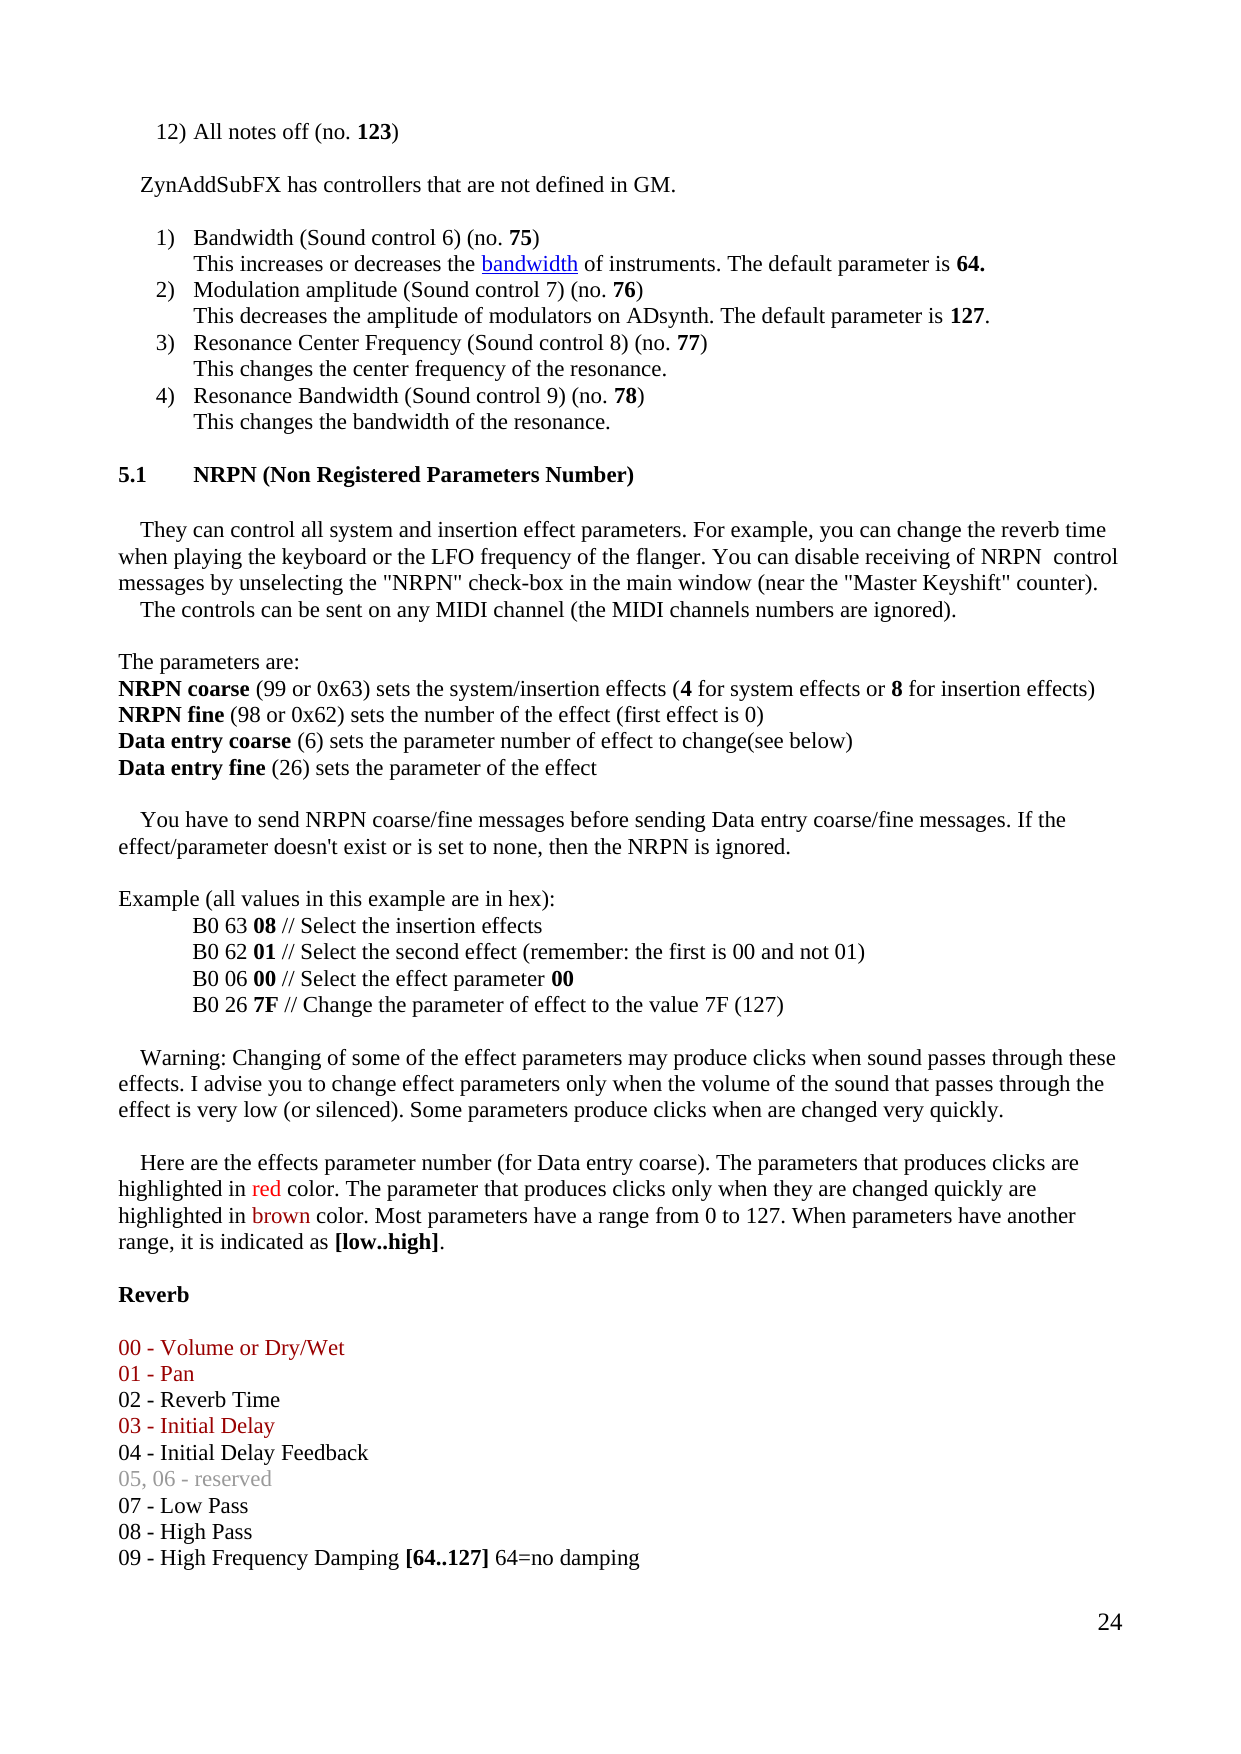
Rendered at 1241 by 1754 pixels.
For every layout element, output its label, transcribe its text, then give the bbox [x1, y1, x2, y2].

text Reverb [118, 1281, 1122, 1307]
text Example (all values in this example are in hex): [118, 886, 1122, 912]
text The parameters are: NRPN coarse (99 or 0x63) sets the system/insertion effects (4 for system effects or 8 for insertion effects) NRPN fine (98 or 0x62) sets the number of the effect (first effect is 0) Data entry coarse (6) sets the parameter number of effect to change(see below) Data entry fine (26) sets the parameter of the effect [118, 648, 1122, 780]
text They can control all system and insertion effect parameters. For example, you can change the reverb time when playing the keyboard or the LFO frequency of the flanger. You can disable receiving of NRPN control messages by unselecting the "NRPN" check-box in the main window (near the "Master Keyshift" counter). [118, 517, 1122, 596]
text You have to send NRPN coarse/fine messages before sending Data entry coarse/fine messages. If the effect/parameter doesn't exist or is set to none, then the NRPN is ignored. [118, 806, 1122, 859]
text 00 - Volume or Dry/Wet 01 - Pan 02 - Reverb Time 03 - Initial Delay 04 - Initial Delay Feedback 05, 06 - reserved 07 - Low Pass 08 - High Pass 09 - High Frequency Damping [64..127] 64=no damping [118, 1333, 1122, 1571]
text Here are the effects parameter number (for Data entry coarse). The parameters that produces clicks are highlighted in red color. The parameter that produces clicks only when they are changed quickly are highlighted in brown color. Most parameters have a range from 0 to 127. When parameters have another range, it is indicated as [low..high]. [118, 1149, 1122, 1254]
text ZynAddSubFX has controllers that are not defined in GM. [118, 171, 1122, 197]
list Resonance Center Frequency (Sound control 8) (no. 77) This changes the center frequency of the resonance. [156, 329, 1122, 382]
list Resonance Bandwidth (Sound control 9) (no. 78) This changes the bandwidth of the resonance. [156, 382, 1122, 434]
text Warning: Changing of some of the effect parameters may produce clicks when sound passes through these effects. I advise you to change effect parameters only when the volume of the sound that passes through the effect is very low (or silenced). Some parameters produce clicks when are changed very quickly. [118, 1044, 1122, 1123]
text The controls can be sent on any MIDI channel (the MIDI channels numbers are ignored). [118, 596, 1122, 622]
list Modulation amplitude (Sound control 7) (no. 76) This decreases the amplitude of modulators on ADsynth. The default parameter is 127. [156, 276, 1122, 329]
list Bandwidth (Sound control 6) (no. 75) This increases or decreases the bandwidth of instruments. The default parameter is 64. [156, 223, 1122, 276]
list All notes off (no. 123) [156, 118, 1122, 144]
text B0 63 08 // Select the insertion effects B0 62 01 // Select the second effect (remember: the first is 00 and not 01) B0 06 00 // Select the effect parameter 00 B0 26 7F // Change the parameter of effect to the value 7F (127) [192, 912, 1122, 1017]
list NRPN (Non Registered Parameters Number) [118, 461, 1122, 487]
